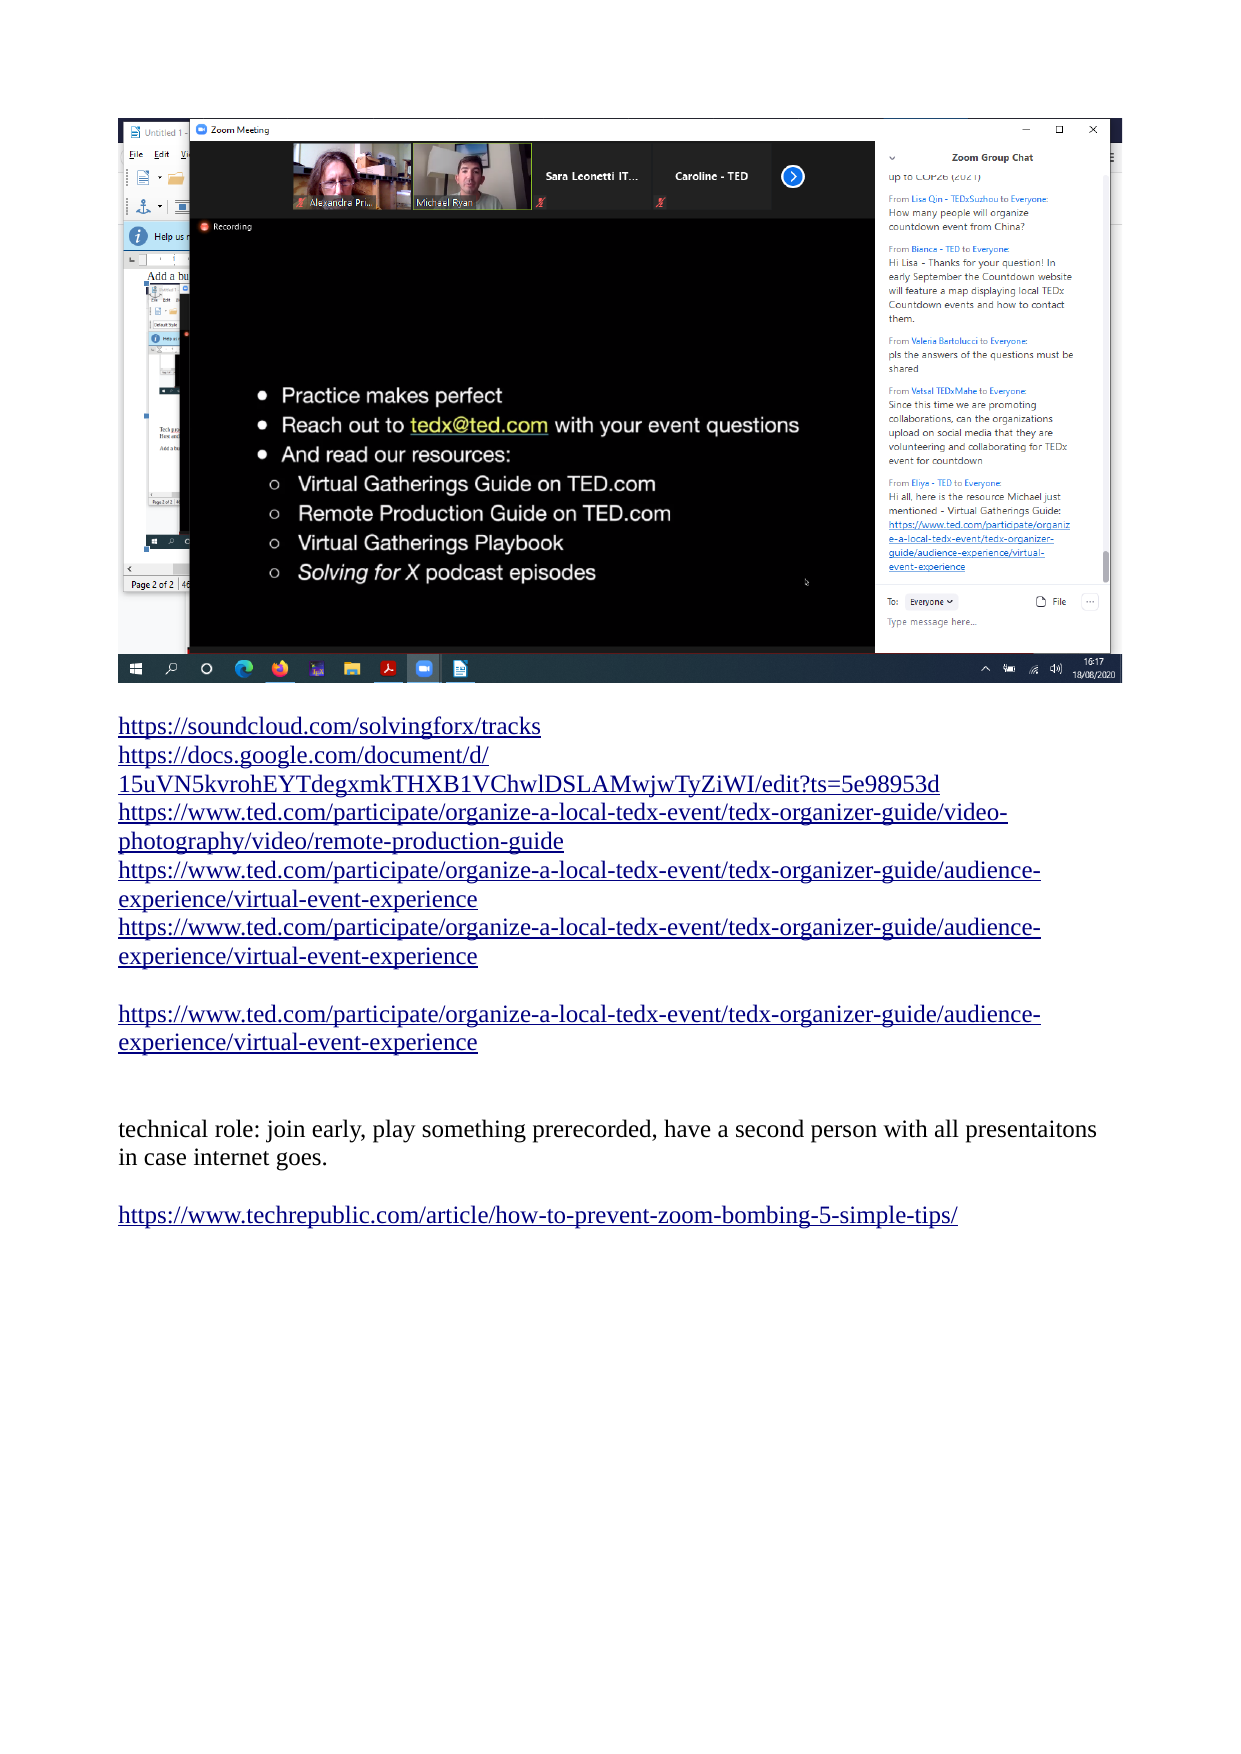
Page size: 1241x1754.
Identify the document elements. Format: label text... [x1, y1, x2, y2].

picture [118, 118, 1123, 683]
text https://docs.google.com/document/d/15uVN5kvrohEYTdegxmkTHXB1VChwlDSLAMwjwTyZiWI/edit?ts=5e98953d [118, 740, 1122, 797]
text https://www.techrepublic.com/article/how-to-prevent-zoom-bombing-5-simple-tips/ [118, 1200, 1122, 1229]
text https://www.ted.com/participate/organize-a-local-tedx-event/tedx-organizer-guide/audience-experience/virtual-event-experience [118, 999, 1122, 1056]
text https://www.ted.com/participate/organize-a-local-tedx-event/tedx-organizer-guide/video-photography/video/remote-production-guide [118, 797, 1122, 855]
text https://www.ted.com/participate/organize-a-local-tedx-event/tedx-organizer-guide/audience-experience/virtual-event-experience [118, 855, 1122, 912]
text https://soundcloud.com/solvingforx/tracks [118, 711, 1122, 740]
text https://www.ted.com/participate/organize-a-local-tedx-event/tedx-organizer-guide/audience-experience/virtual-event-experience [118, 912, 1122, 970]
text technical role: join early, play something prerecorded, have a second person with all presentaitons in case internet goes. [118, 1114, 1122, 1171]
